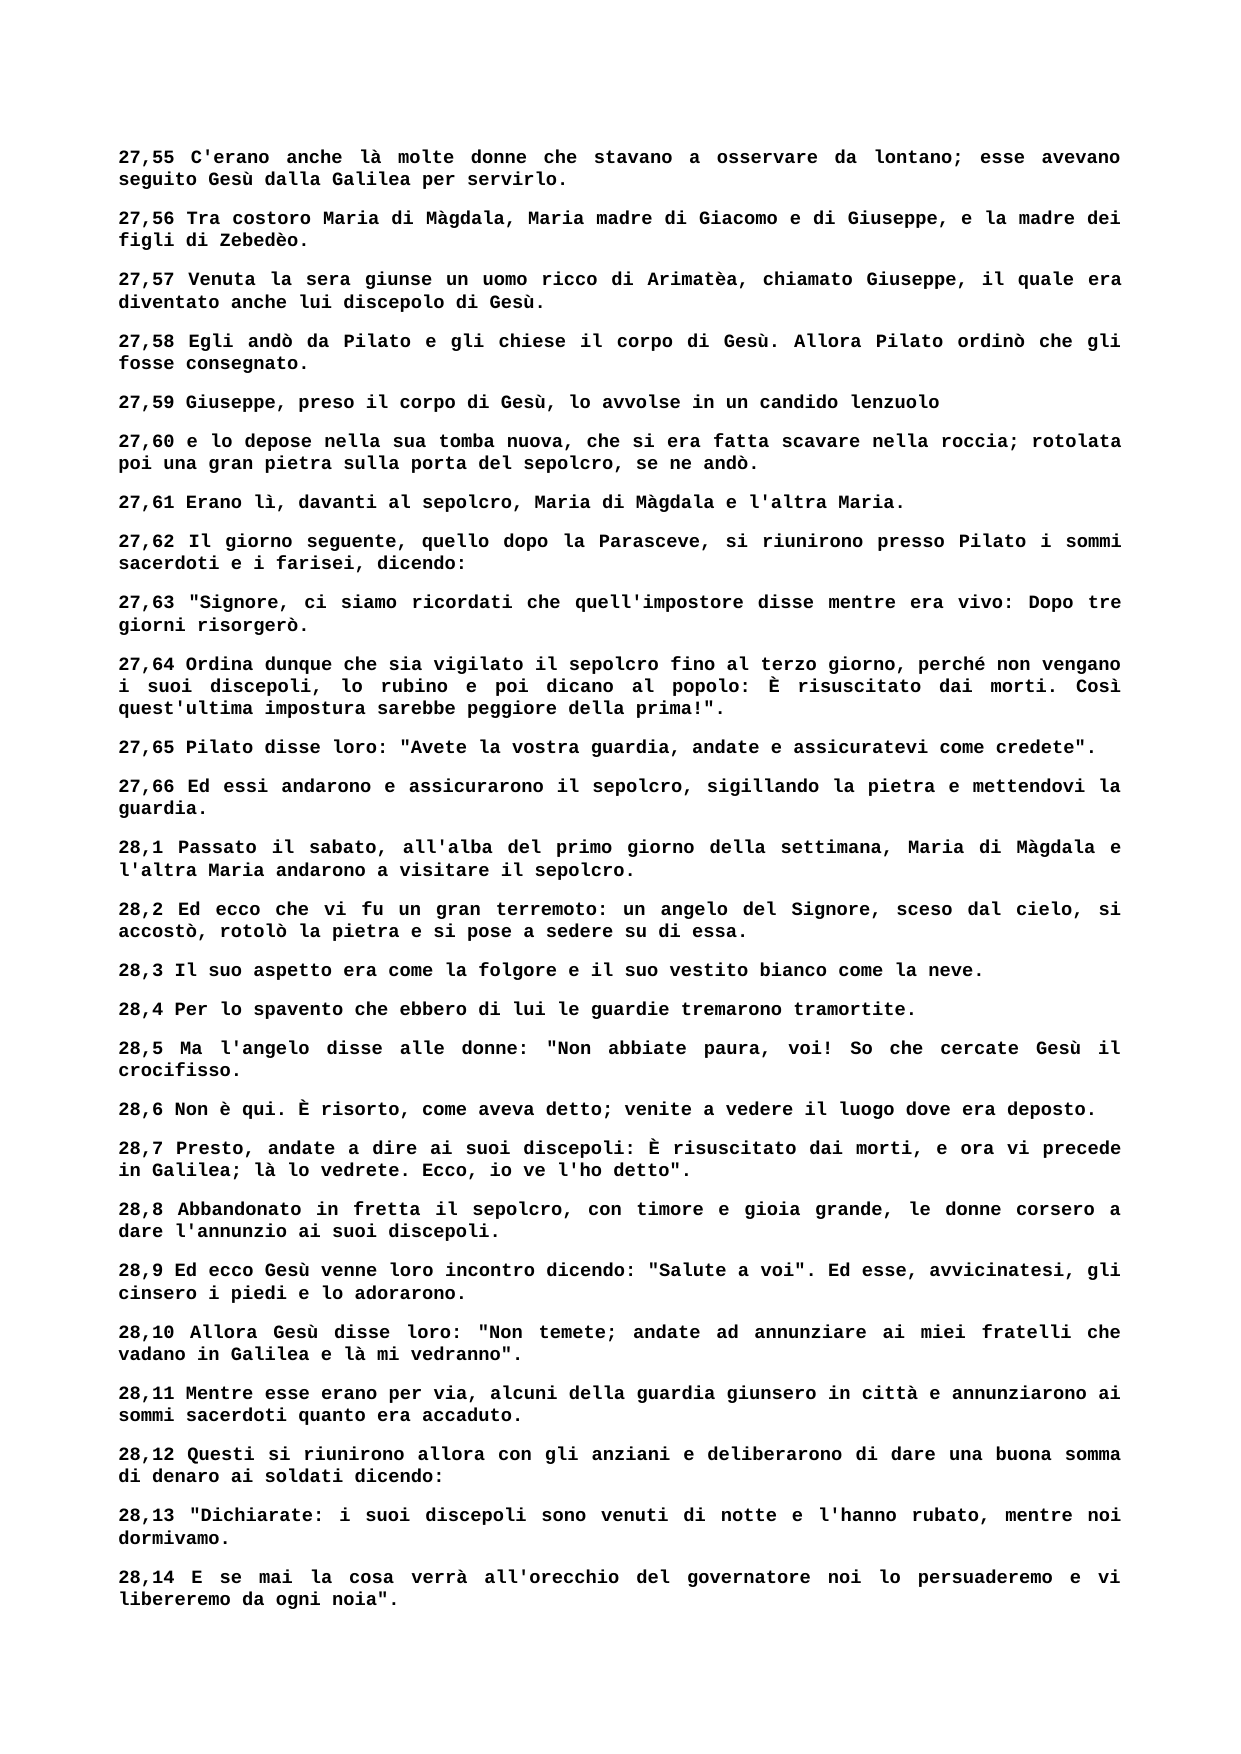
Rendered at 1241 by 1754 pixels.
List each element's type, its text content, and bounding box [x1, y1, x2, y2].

text 28,7 Presto, andate a dire ai suoi discepoli: È risuscitato dai morti, e ora vi precede in Galilea; là lo vedrete. Ecco, io ve l'ho detto". [118, 1139, 1122, 1182]
text 28,8 Abbandonato in fretta il sepolcro, con timore e gioia grande, le donne corsero a dare l'annunzio ai suoi discepoli. [118, 1200, 1122, 1243]
text 27,57 Venuta la sera giunse un uomo ricco di Arimatèa, chiamato Giuseppe, il quale era diventato anche lui discepolo di Gesù. [118, 270, 1122, 314]
text 27,66 Ed essi andarono e assicurarono il sepolcro, sigillando la pietra e mettendovi la guardia. [118, 777, 1122, 820]
text 28,13 "Dichiarate: i suoi discepoli sono venuti di notte e l'hanno rubato, mentre noi dormivamo. [118, 1506, 1122, 1550]
text 28,4 Per lo spavento che ebbero di lui le guardie tremarono tramortite. [118, 999, 1122, 1021]
text 28,1 Passato il sabato, all'alba del primo giorno della settimana, Maria di Màgdala e l'altra Maria andarono a visitare il sepolcro. [118, 838, 1122, 882]
text 28,2 Ed ecco che vi fu un gran terremoto: un angelo del Signore, sceso dal cielo, si accostò, rotolò la pietra e si pose a sedere su di essa. [118, 899, 1122, 943]
text 27,64 Ordina dunque che sia vigilato il sepolcro fino al terzo giorno, perché non vengano i suoi discepoli, lo rubino e poi dicano al popolo: È risuscitato dai morti. Così quest'ultima impostura sarebbe peggiore della prima!". [118, 654, 1122, 720]
text 27,56 Tra costoro Maria di Màgdala, Maria madre di Giacomo e di Giuseppe, e la madre dei figli di Zebedèo. [118, 209, 1122, 252]
text 28,9 Ed ecco Gesù venne loro incontro dicendo: "Salute a voi". Ed esse, avvicinatesi, gli cinsero i piedi e lo adorarono. [118, 1261, 1122, 1305]
text 27,55 C'erano anche là molte donne che stavano a osservare da lontano; esse avevano seguito Gesù dalla Galilea per servirlo. [118, 148, 1122, 191]
text 27,65 Pilato disse loro: "Avete la vostra guardia, andate e assicuratevi come credete". [118, 738, 1122, 759]
text 28,11 Mentre esse erano per via, alcuni della guardia giunsero in città e annunziarono ai sommi sacerdoti quanto era accaduto. [118, 1384, 1122, 1427]
text 27,58 Egli andò da Pilato e gli chiese il corpo di Gesù. Allora Pilato ordinò che gli fosse consegnato. [118, 331, 1122, 375]
text 28,5 Ma l'angelo disse alle donne: "Non abbiate paura, voi! So che cercate Gesù il crocifisso. [118, 1038, 1122, 1082]
text 28,14 E se mai la cosa verrà all'orecchio del governatore noi lo persuaderemo e vi libereremo da ogni noia". [118, 1567, 1122, 1611]
text 27,62 Il giorno seguente, quello dopo la Parasceve, si riunirono presso Pilato i sommi sacerdoti e i farisei, dicendo: [118, 532, 1122, 575]
text 28,3 Il suo aspetto era come la folgore e il suo vestito bianco come la neve. [118, 961, 1122, 982]
text 28,6 Non è qui. È risorto, come aveva detto; venite a vedere il luogo dove era deposto. [118, 1100, 1122, 1121]
text 27,59 Giuseppe, preso il corpo di Gesù, lo avvolse in un candido lenzuolo [118, 393, 1122, 414]
text 28,10 Allora Gesù disse loro: "Non temete; andate ad annunziare ai miei fratelli che vadano in Galilea e là mi vedranno". [118, 1322, 1122, 1366]
text 27,63 "Signore, ci siamo ricordati che quell'impostore disse mentre era vivo: Dopo tre giorni risorgerò. [118, 593, 1122, 637]
text 27,61 Erano lì, davanti al sepolcro, Maria di Màgdala e l'altra Maria. [118, 493, 1122, 514]
text 27,60 e lo depose nella sua tomba nuova, che si era fatta scavare nella roccia; rotolata poi una gran pietra sulla porta del sepolcro, se ne andò. [118, 432, 1122, 475]
text 28,12 Questi si riunirono allora con gli anziani e deliberarono di dare una buona somma di denaro ai soldati dicendo: [118, 1445, 1122, 1488]
